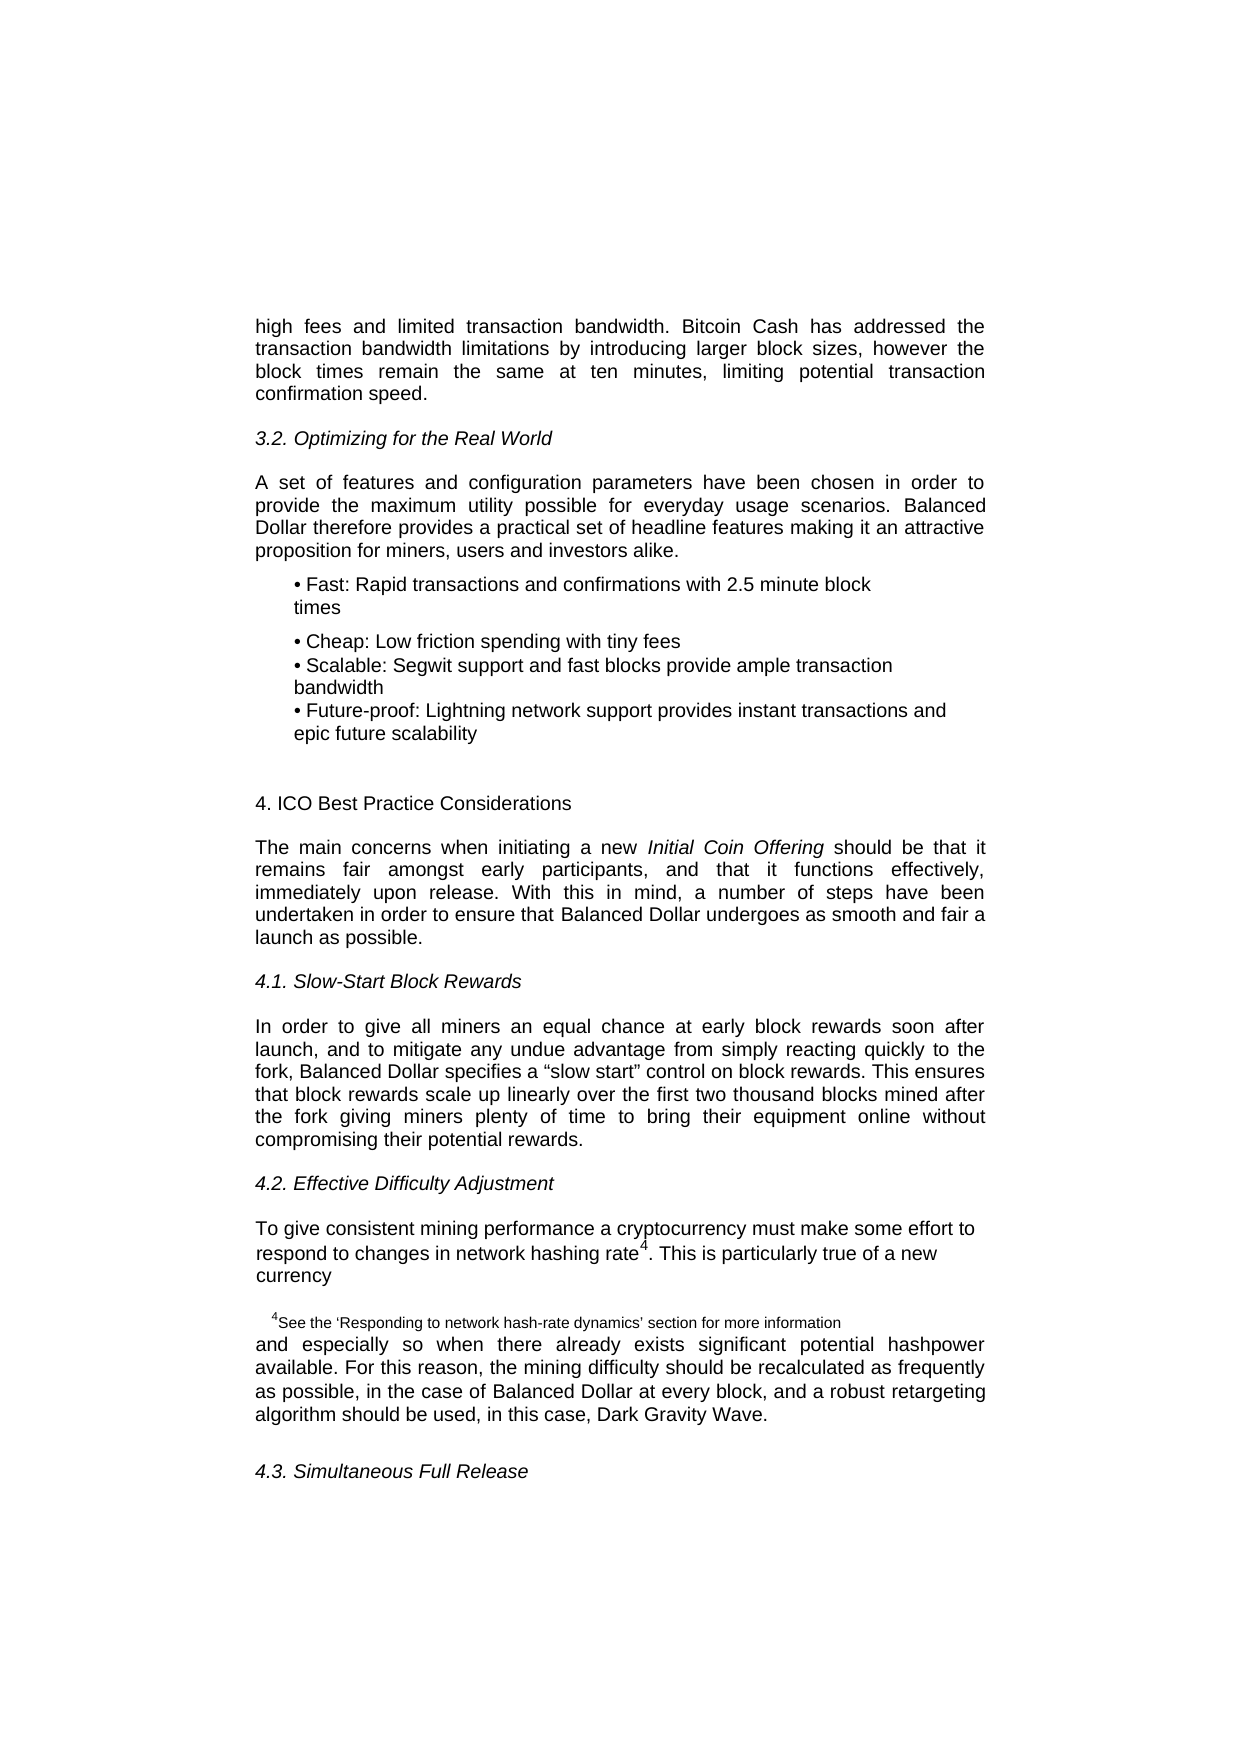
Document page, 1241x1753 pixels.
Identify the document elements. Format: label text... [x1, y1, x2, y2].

text 4See the ‘Responding to network hash-rate dynamics’ section for more information [271, 1310, 987, 1333]
text • Cheap: Low friction spending with tiny fees [293, 630, 911, 653]
text • Scalable: Segwit support and fast blocks provide ample transaction bandwidth [293, 653, 986, 699]
text high fees and limited transaction bandwidth. Bitcoin Cash has addressed the transaction bandwidth limitations by introducing larger block sizes, however the block times remain the same at ten minutes, limiting potential transaction confirmation speed. [255, 314, 986, 405]
text 4.1. Slow-Start Block Rewards [255, 970, 987, 993]
text A set of features and configuration parameters have been chosen in order to provide the maximum utility possible for everyday usage scenarios. Balanced Dollar therefore provides a practical set of headline features making it an attractive proposition for miners, users and investors alike. [255, 471, 986, 561]
text 4.2. Effective Difficulty Adjustment [255, 1172, 987, 1195]
text and especially so when there already exists significant potential hashpower available. For this reason, the mining difficulty should be recalculated as frequently as possible, in the case of Balanced Dollar at every block, and a robust retargeting algorithm should be used, in this case, Dark Gravity Wave. [255, 1333, 986, 1426]
text To give consistent mining performance a cryptocurrency must make some effort to respond to changes in network hashing rate4. This is particularly true of a new currency [255, 1216, 986, 1286]
text 4.3. Simultaneous Full Release [255, 1460, 987, 1483]
text • Fast: Rapid transactions and confirmations with 2.5 minute block times [293, 573, 911, 618]
text 4. ICO Best Practice Considerations [255, 791, 987, 814]
text 3.2. Optimizing for the Real World [255, 427, 987, 449]
text • Future-proof: Lightning network support provides instant transactions and epic future scalability [293, 699, 986, 744]
text The main concerns when initiating a new Initial Coin Offering should be that it remains fair amongst early participants, and that it functions effectively, immediately upon release. With this in mind, a number of steps have been undertaken in order to ensure that Balanced Dollar undergoes as smooth and fair a launch as possible. [255, 836, 986, 948]
text In order to give all miners an equal chance at early block rewards soon after launch, and to mitigate any undue advantage from simply reacting quickly to the fork, Balanced Dollar specifies a “slow start” control on block rewards. This ensures that block rewards scale up linearly over the first two thousand blocks mined after the fork giving miners plenty of time to bring their equipment online without compromising their potential rewards. [255, 1015, 986, 1150]
